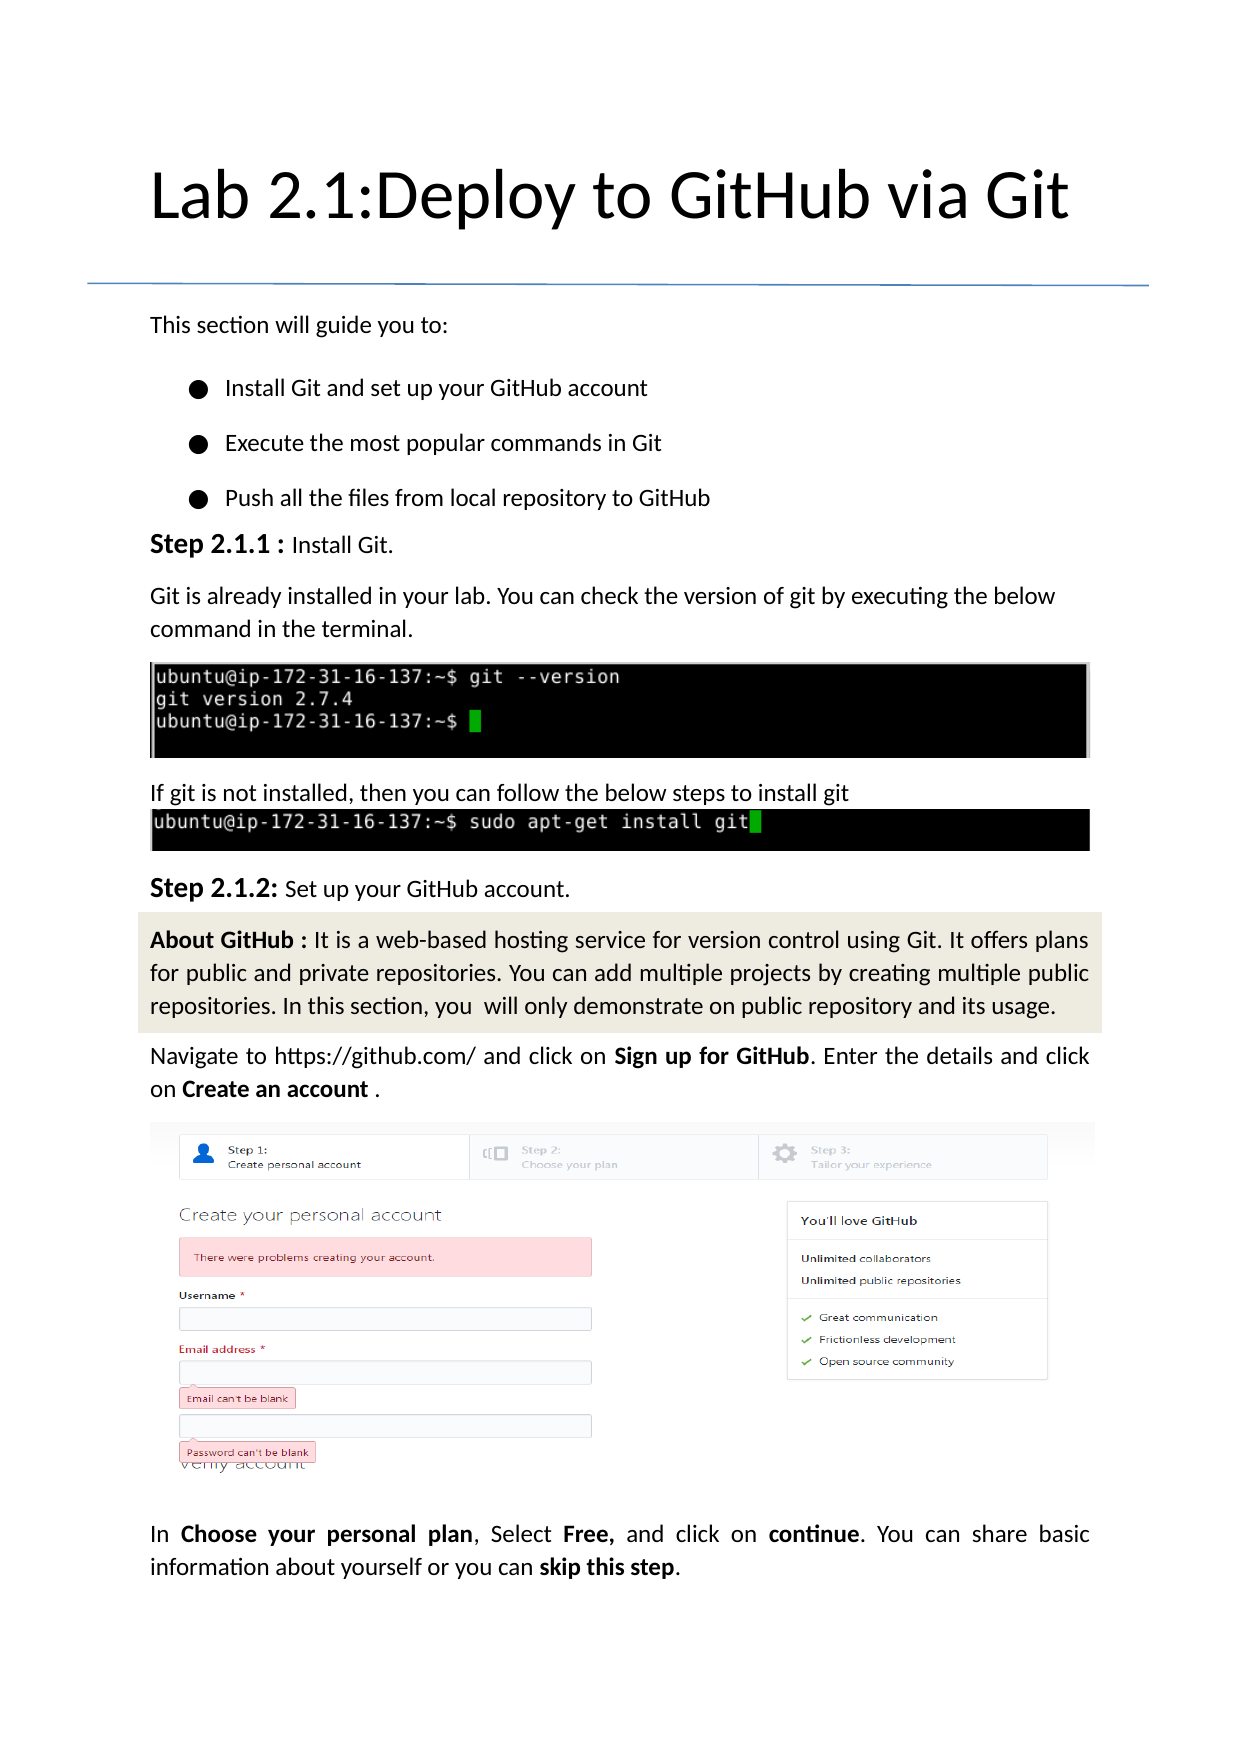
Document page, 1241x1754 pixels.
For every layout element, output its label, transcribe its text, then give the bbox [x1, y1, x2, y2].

text Lab 2.1:Deploy to GitHub via Git [150, 150, 1090, 236]
picture [150, 809, 1091, 851]
text Step 2.1.1 : Install Git. [150, 525, 1090, 561]
text Navigate to https://github.com/ and click on Sign up for GitHub. Enter the details and click on Create an account . [150, 1040, 1090, 1103]
picture [150, 1122, 1095, 1500]
text Git is already installed in your lab. You can check the version of git by executing the below command in the terminal. [150, 580, 1090, 644]
text Step 2.1.2: Set up your GitHub account. [150, 869, 1090, 905]
text About GitHub : It is a web-based hosting service for version control using Git. It offers plans for public and private repositories. You can add multiple projects by creating multiple public repositories. In this section, you will only demonstrate on public repository and its usage. [150, 924, 1090, 1021]
text This section will guide you to: [150, 309, 1090, 340]
text If git is not installed, then you can follow the below steps to install git [150, 777, 1090, 809]
list Execute the most popular commands in Git [187, 414, 1090, 466]
list Install Git and set up your GitHub account [187, 359, 1090, 410]
text In Choose your personal plan, Select Free, and click on continue. You can share basic information about yourself or you can skip this step. [150, 1518, 1090, 1582]
list Push all the files from local repository to GitHub [187, 470, 1090, 521]
picture [150, 662, 1091, 758]
